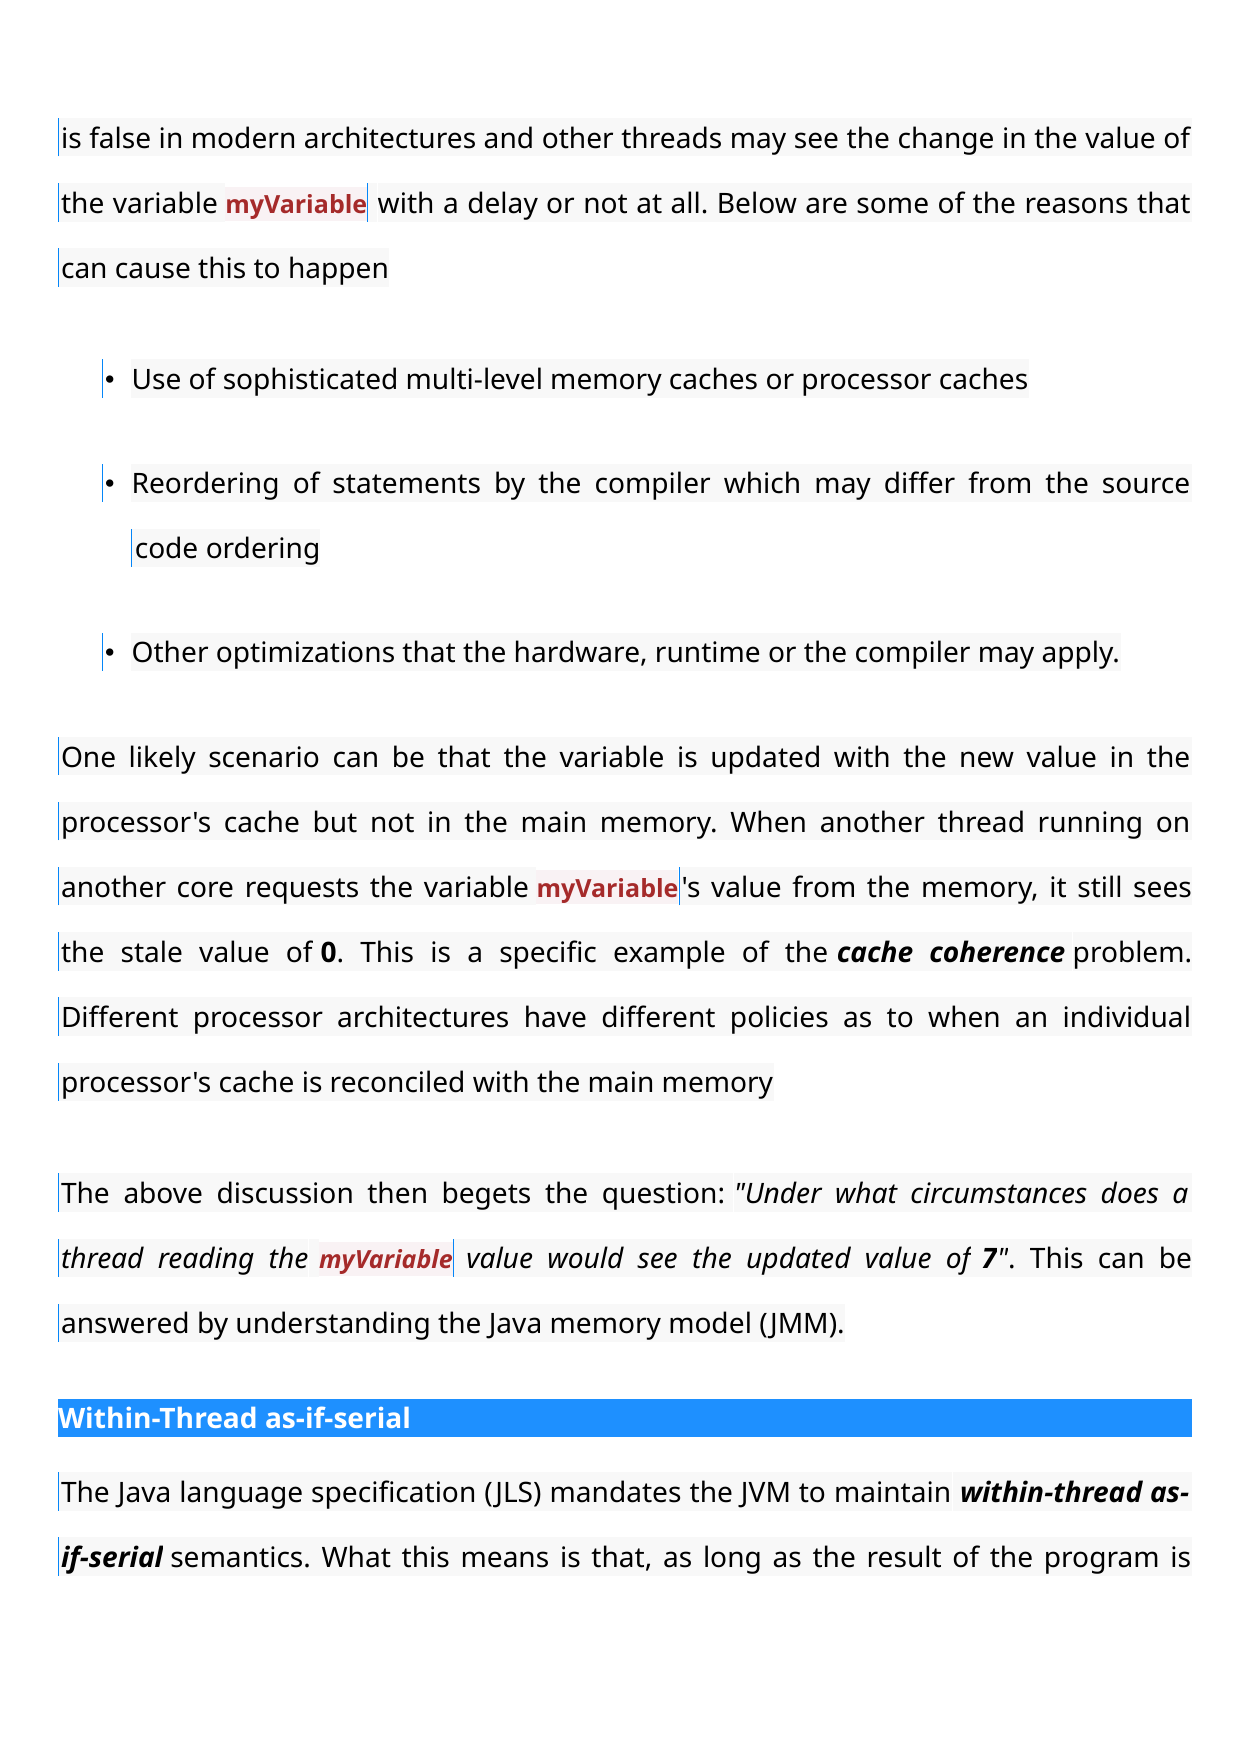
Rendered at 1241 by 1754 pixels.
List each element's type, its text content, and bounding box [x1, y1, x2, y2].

text The above discussion then begets the question: "Under what circumstances does a thread reading the myVariable value would see the updated value of 7". This can be answered by understanding the Java memory model (JMM). [58, 1173, 1192, 1342]
list Reordering of statements by the compiler which may differ from the source code ordering [102, 463, 1192, 567]
text is false in modern architectures and other threads may see the change in the value of the variable myVariable with a delay or not at all. Below are some of the reasons that can cause this to happen [58, 118, 1192, 287]
subtitle Within-Thread as-if-serial [58, 1399, 1192, 1437]
list Other optimizations that the hardware, runtime or the compiler may apply. [103, 633, 1192, 671]
text The Java language specification (JLS) mandates the JVM to maintain within-thread as-if-serial semantics. What this means is that, as long as the result of the program is [58, 1472, 1192, 1576]
text One likely scenario can be that the variable is updated with the new value in the processor's cache but not in the main memory. When another thread running on another core requests the variable myVariable's value from the memory, it still sees the stale value of 0. This is a specific example of the cache coherence problem. Different processor architectures have different policies as to when an individual processor's cache is reconciled with the main memory [58, 737, 1192, 1101]
list Use of sophisticated multi-level memory caches or processor caches [103, 359, 1192, 398]
